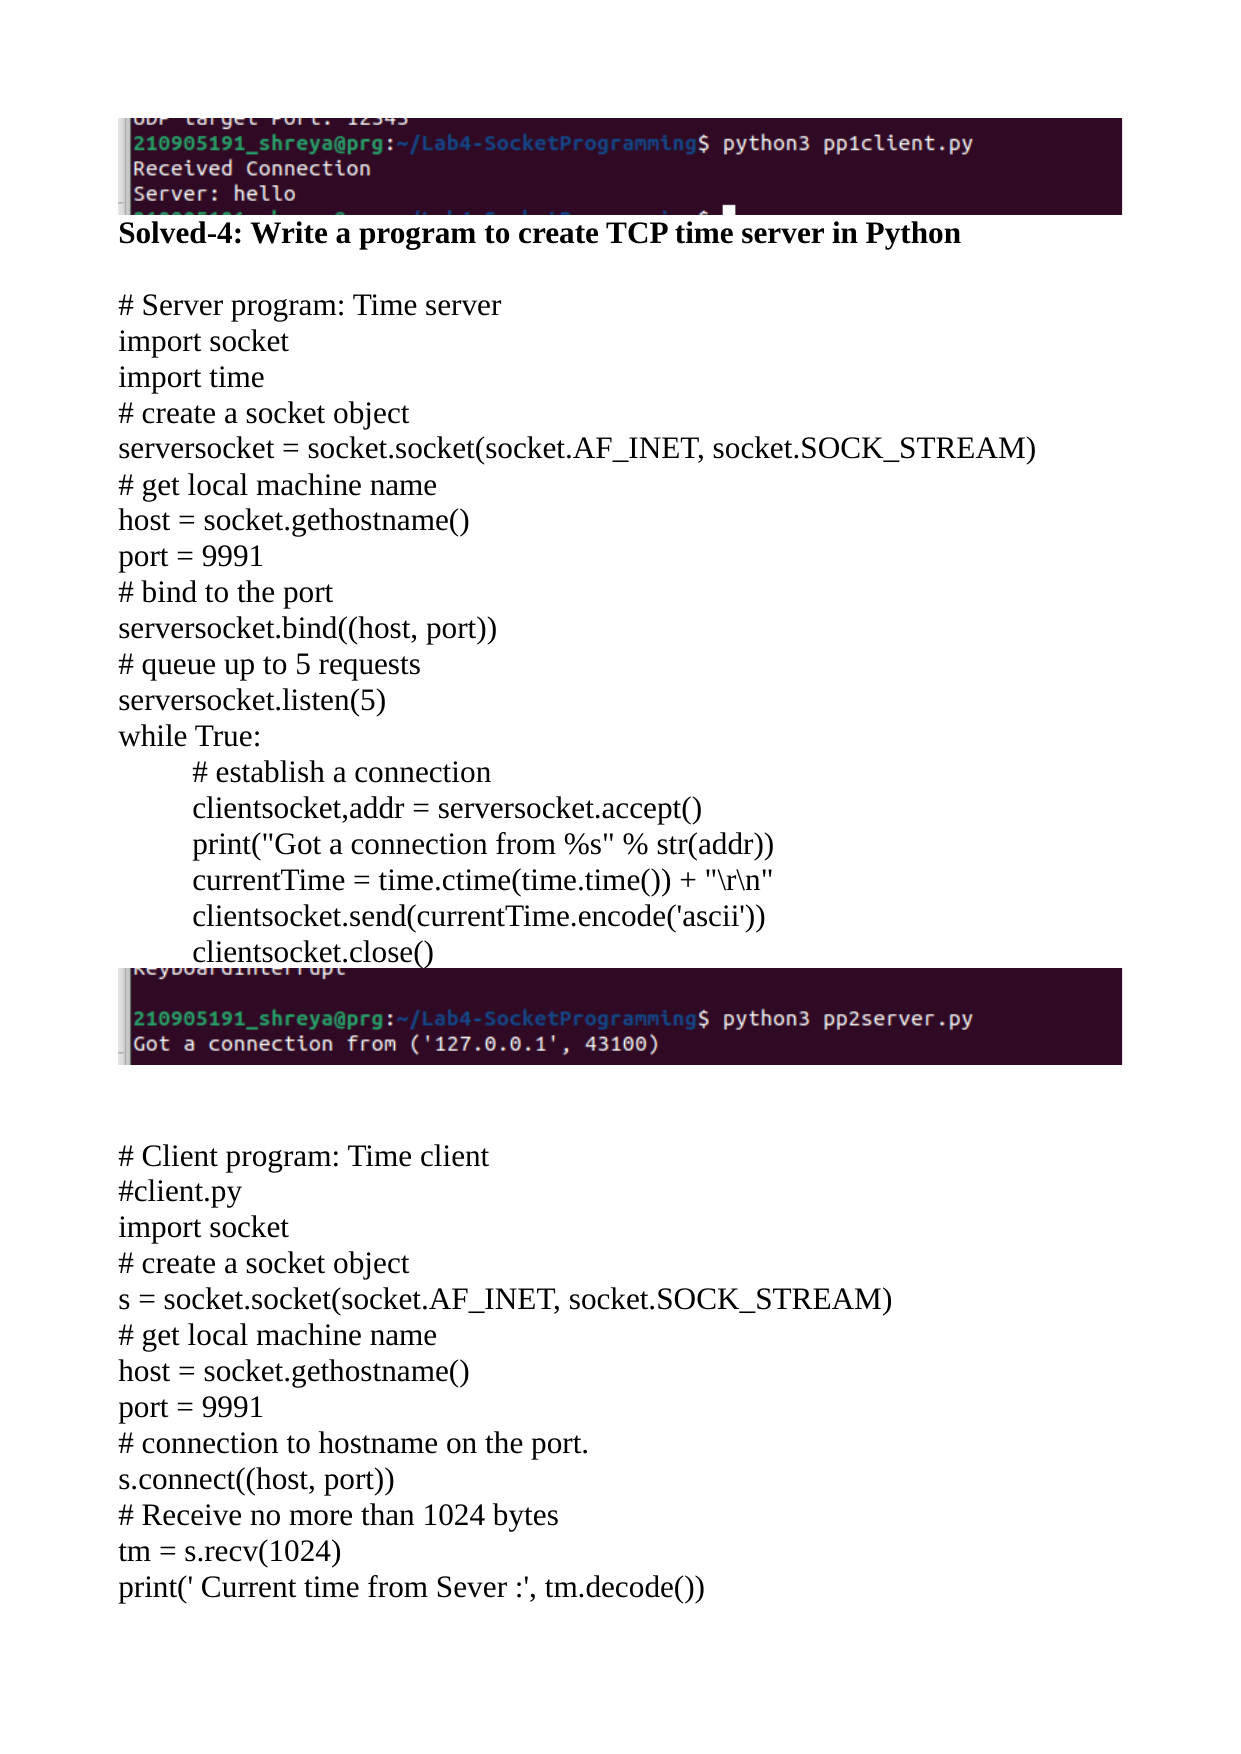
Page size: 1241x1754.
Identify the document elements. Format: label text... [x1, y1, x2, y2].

picture [118, 118, 1123, 215]
text # connection to hostname on the port. [118, 1424, 1122, 1460]
text tm = s.recv(1024) [118, 1532, 1122, 1568]
text print("Got a connection from %s" % str(addr)) [118, 825, 1122, 861]
text # get local machine name [118, 1316, 1122, 1352]
text # create a socket object [118, 394, 1122, 430]
text # Client program: Time client [118, 1137, 1122, 1173]
text # queue up to 5 requests [118, 645, 1122, 681]
text port = 9991 [118, 538, 1122, 573]
text # bind to the port [118, 573, 1122, 609]
text # create a socket object [118, 1244, 1122, 1281]
text #client.py [118, 1173, 1122, 1209]
text s = socket.socket(socket.AF_INET, socket.SOCK_STREAM) [118, 1281, 1122, 1316]
text # establish a connection [118, 753, 1122, 789]
text # get local machine name [118, 466, 1122, 502]
text serversocket.bind((host, port)) [118, 609, 1122, 645]
text import socket [118, 322, 1122, 358]
text import socket [118, 1209, 1122, 1244]
text currentTime = time.ctime(time.time()) + "\r\n" [118, 861, 1122, 897]
text # Server program: Time server [118, 286, 1122, 322]
picture [118, 968, 1123, 1065]
text host = socket.gethostname() [118, 1352, 1122, 1388]
text # Receive no more than 1024 bytes [118, 1496, 1122, 1532]
text host = socket.gethostname() [118, 502, 1122, 538]
text clientsocket.send(currentTime.encode('ascii')) [118, 897, 1122, 933]
text while True: [118, 717, 1122, 753]
text serversocket.listen(5) [118, 681, 1122, 717]
text s.connect((host, port)) [118, 1460, 1122, 1496]
text clientsocket.close() [118, 933, 1122, 968]
text Solved-4: Write a program to create TCP time server in Python [118, 215, 1122, 250]
text serversocket = socket.socket(socket.AF_INET, socket.SOCK_STREAM) [118, 430, 1122, 466]
text port = 9991 [118, 1388, 1122, 1424]
text print(' Current time from Sever :', tm.decode()) [118, 1568, 1122, 1604]
text clientsocket,addr = serversocket.accept() [118, 789, 1122, 825]
text import time [118, 358, 1122, 394]
